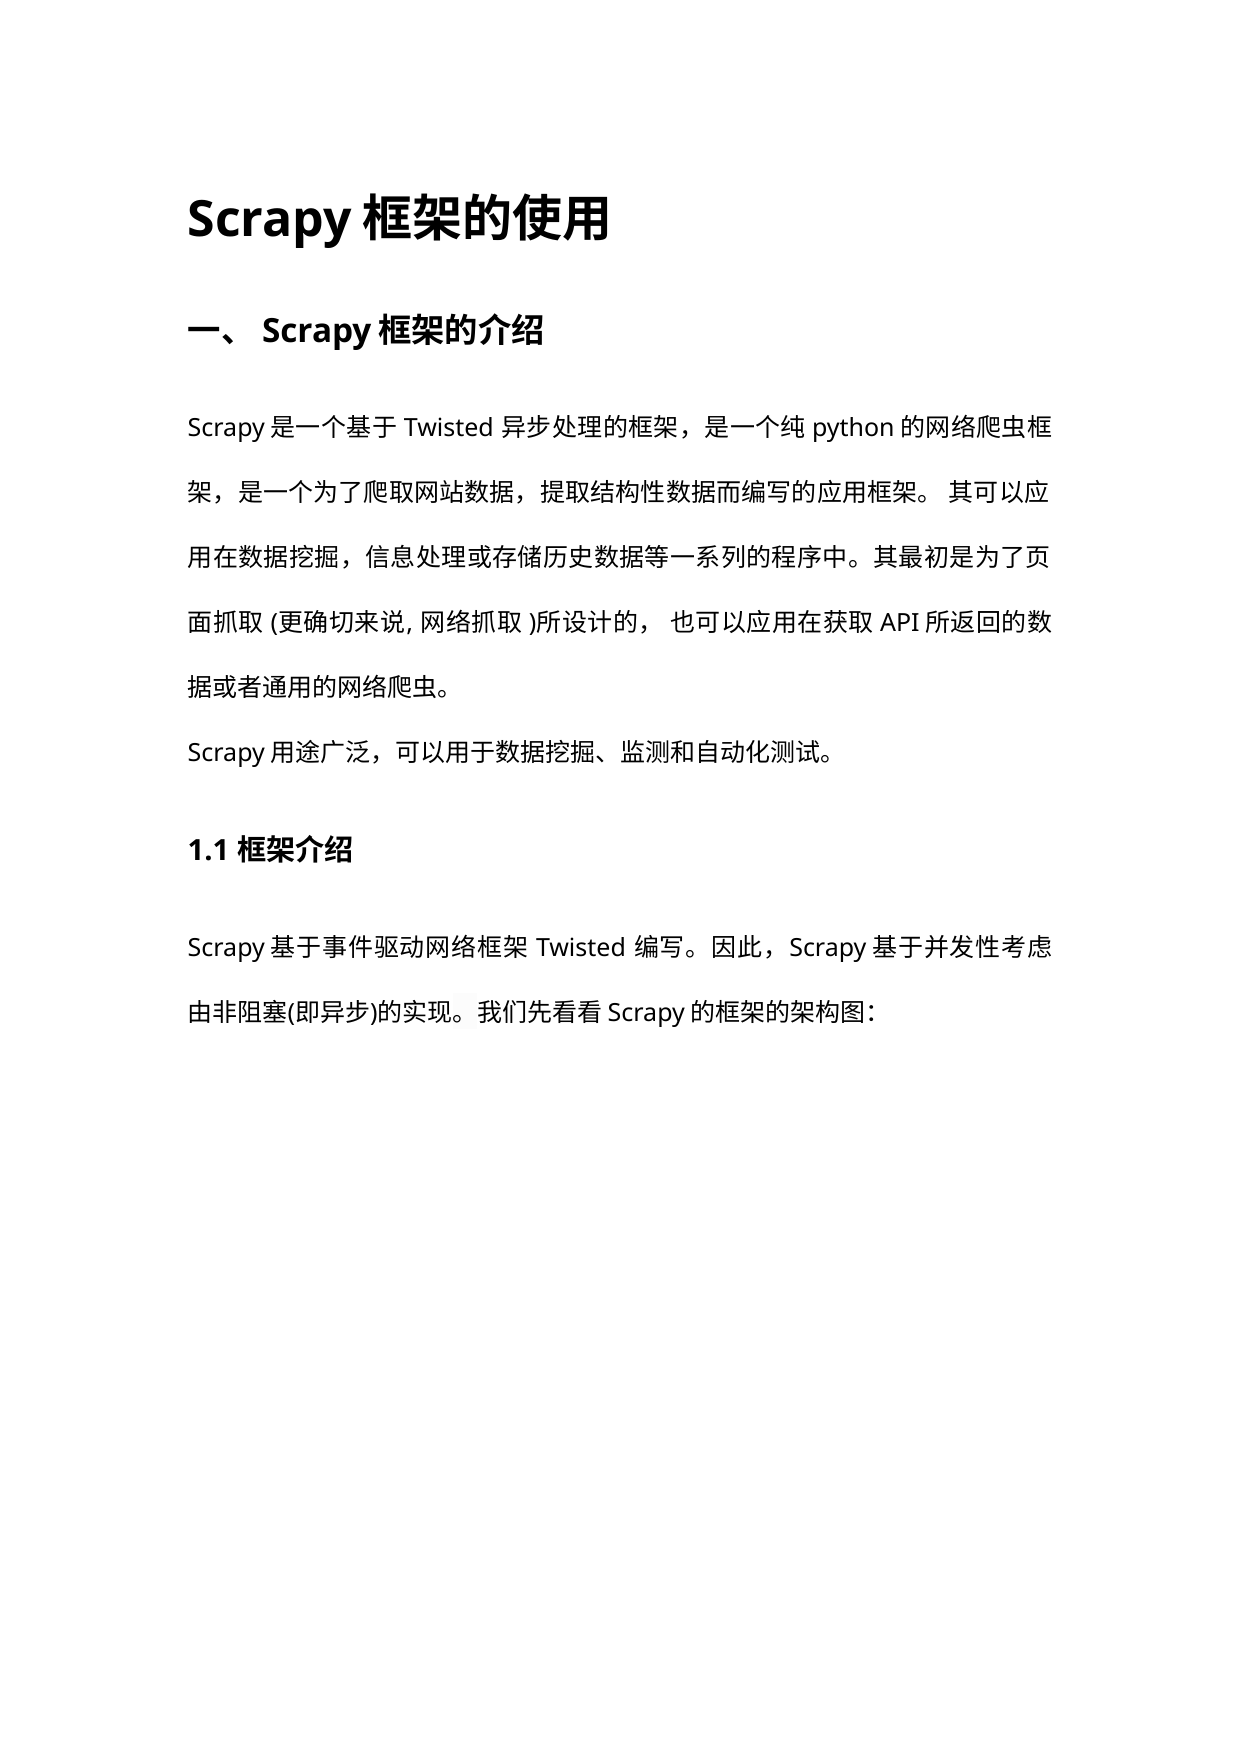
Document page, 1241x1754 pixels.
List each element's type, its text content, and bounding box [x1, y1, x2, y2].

text Scrapy框架的使用 [187, 162, 1053, 259]
text Scrapy用途广泛，可以用于数据挖掘、监测和自动化测试。 [187, 714, 1053, 779]
text 一、 Scrapy框架的介绍 [187, 292, 1053, 357]
text 1.1 框架介绍 [187, 812, 1053, 877]
text Scrapy是一个基于 Twisted 异步处理的框架，是一个纯python的网络爬虫框架，是一个为了爬取网站数据，提取结构性数据而编写的应用框架。 其可以应用在数据挖掘，信息处理或存储历史数据等一系列的程序中。其最初是为了页面抓取 (更确切来说, 网络抓取 )所设计的， 也可以应用在获取API所返回的数据或者通用的网络爬虫。 [187, 389, 1053, 714]
text Scrapy基于事件驱动网络框架 Twisted 编写。因此，Scrapy基于并发性考虑由非阻塞(即异步)的实现。我们先看看Scrapy的框架的架构图： [187, 909, 1053, 1039]
